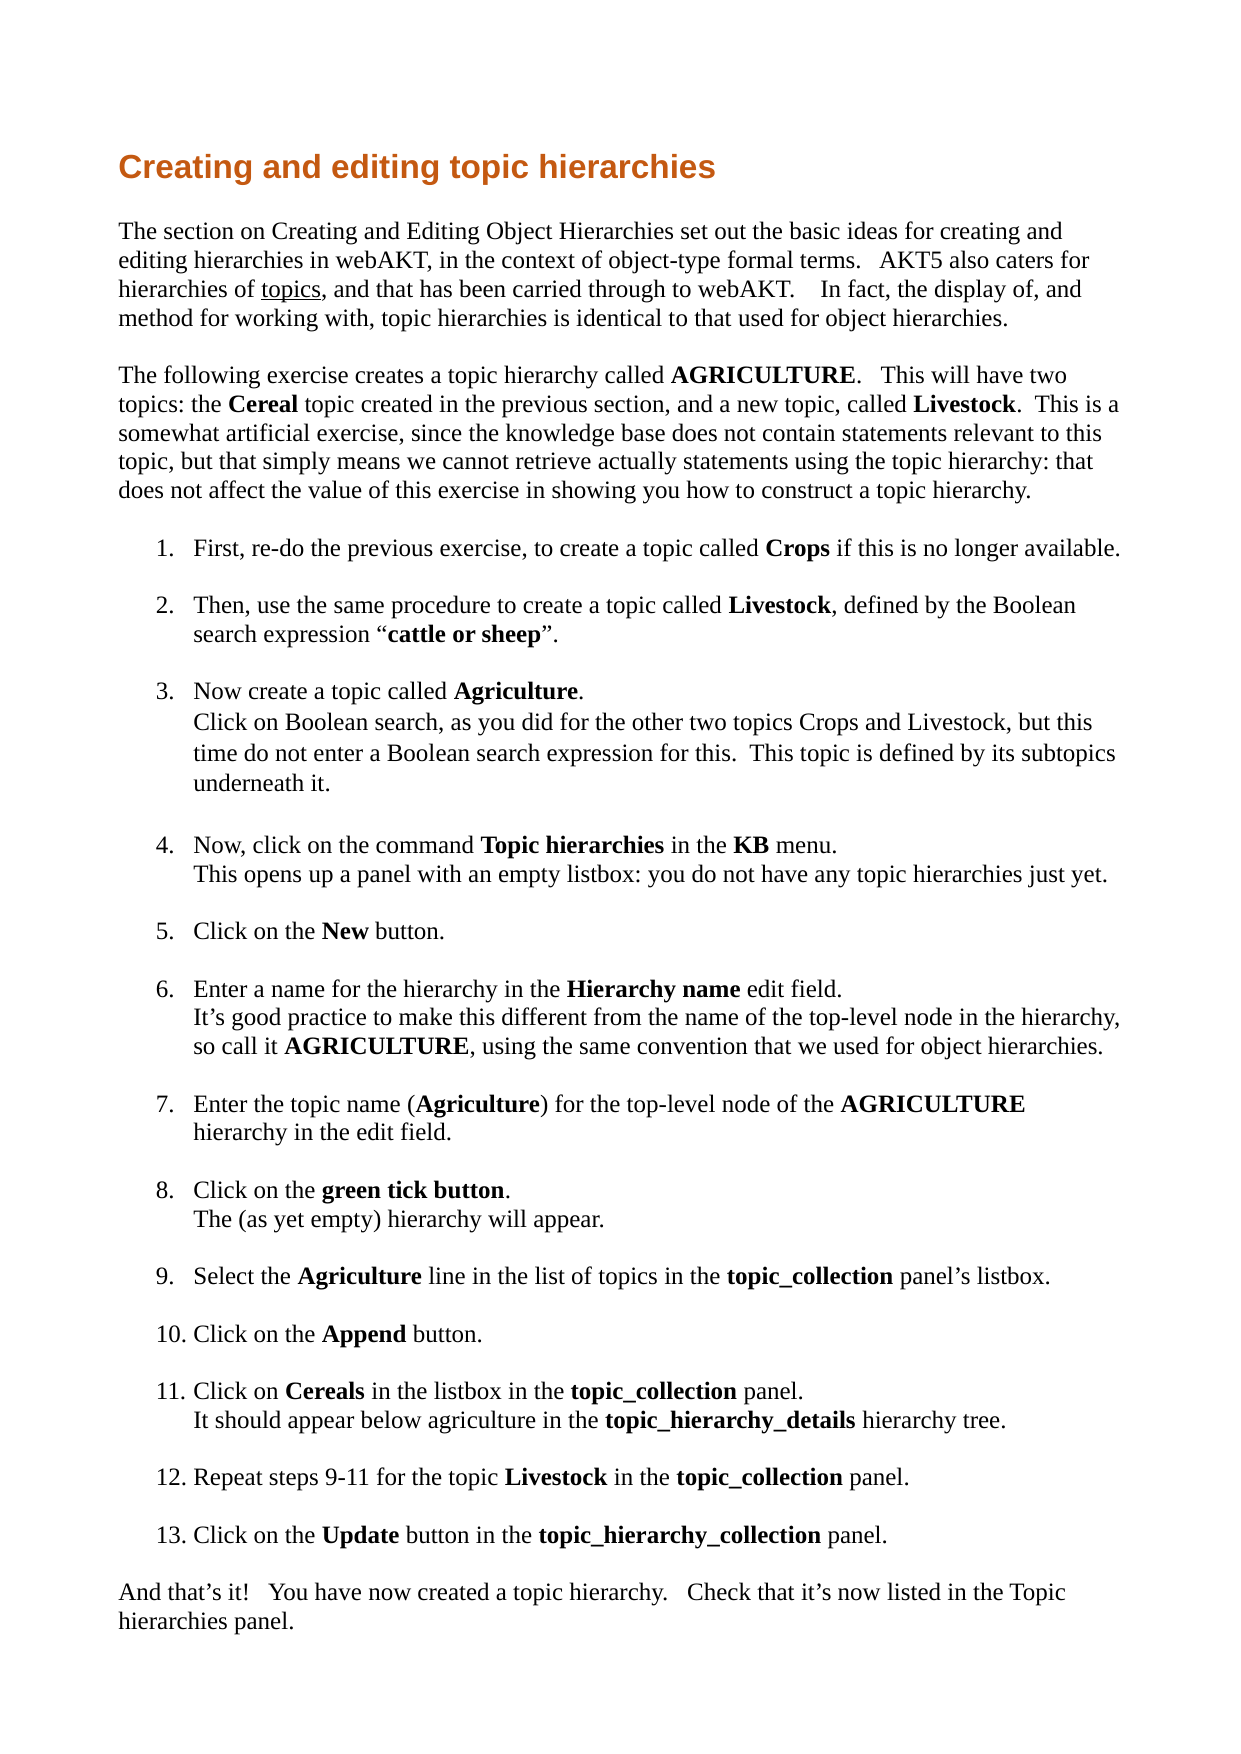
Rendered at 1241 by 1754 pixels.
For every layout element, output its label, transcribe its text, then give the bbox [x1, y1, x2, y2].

list Click on Cereals in the listbox in the topic_collection panel. It should appear below agriculture in the topic_hierarchy_details hierarchy tree. [156, 1376, 1122, 1462]
list Then, use the same procedure to create a topic called Livestock, defined by the Boolean search expression “cattle or sheep”. [156, 590, 1122, 676]
subtitle Creating and editing topic hierarchies [118, 147, 1122, 185]
list Repeat steps 9-11 for the topic Livestock in the topic_collection panel. [156, 1462, 1122, 1520]
list Enter the topic name (Agriculture) for the top-level node of the AGRICULTURE hierarchy in the edit field. [156, 1089, 1122, 1175]
list Click on the Update button in the topic_hierarchy_collection panel. [156, 1520, 1122, 1549]
list First, re-do the previous exercise, to create a topic called Crops if this is no longer available. [156, 533, 1122, 590]
text The following exercise creates a topic hierarchy called AGRICULTURE. This will have two topics: the Cereal topic created in the previous section, and a new topic, called Livestock. This is a somewhat artificial exercise, since the knowledge base does not contain statements relevant to this topic, but that simply means we cannot retrieve actually statements using the topic hierarchy: that does not affect the value of this exercise in showing you how to construct a topic hierarchy. [118, 360, 1122, 504]
list Enter a name for the hierarchy in the Hierarchy name edit field. It’s good practice to make this different from the name of the top-level node in the hierarchy, so call it AGRICULTURE, using the same convention that we used for object hierarchies. [156, 974, 1122, 1089]
list Click on the New button. [156, 916, 1122, 974]
list Now, click on the command Topic hierarchies in the KB menu. This opens up a panel with an empty listbox: you do not have any topic hierarchies just yet. [156, 830, 1122, 916]
text And that’s it! You have now created a topic hierarchy. Check that it’s now listed in the Topic hierarchies panel. [118, 1577, 1122, 1635]
list Now create a topic called Agriculture. Click on Boolean search, as you did for the other two topics Crops and Livestock, but this time do not enter a Boolean search expression for this. This topic is defined by its subtopics underneath it. [156, 676, 1122, 828]
list Select the Agriculture line in the list of topics in the topic_collection panel’s listbox. [156, 1261, 1122, 1319]
list Click on the Append button. [156, 1319, 1122, 1376]
list Click on the green tick button. The (as yet empty) hierarchy will appear. [156, 1175, 1122, 1261]
text The section on Creating and Editing Object Hierarchies set out the basic ideas for creating and editing hierarchies in webAKT, in the context of object-type formal terms. AKT5 also caters for hierarchies of topics, and that has been carried through to webAKT. In fact, the display of, and method for working with, topic hierarchies is identical to that used for object hierarchies. [118, 216, 1122, 331]
